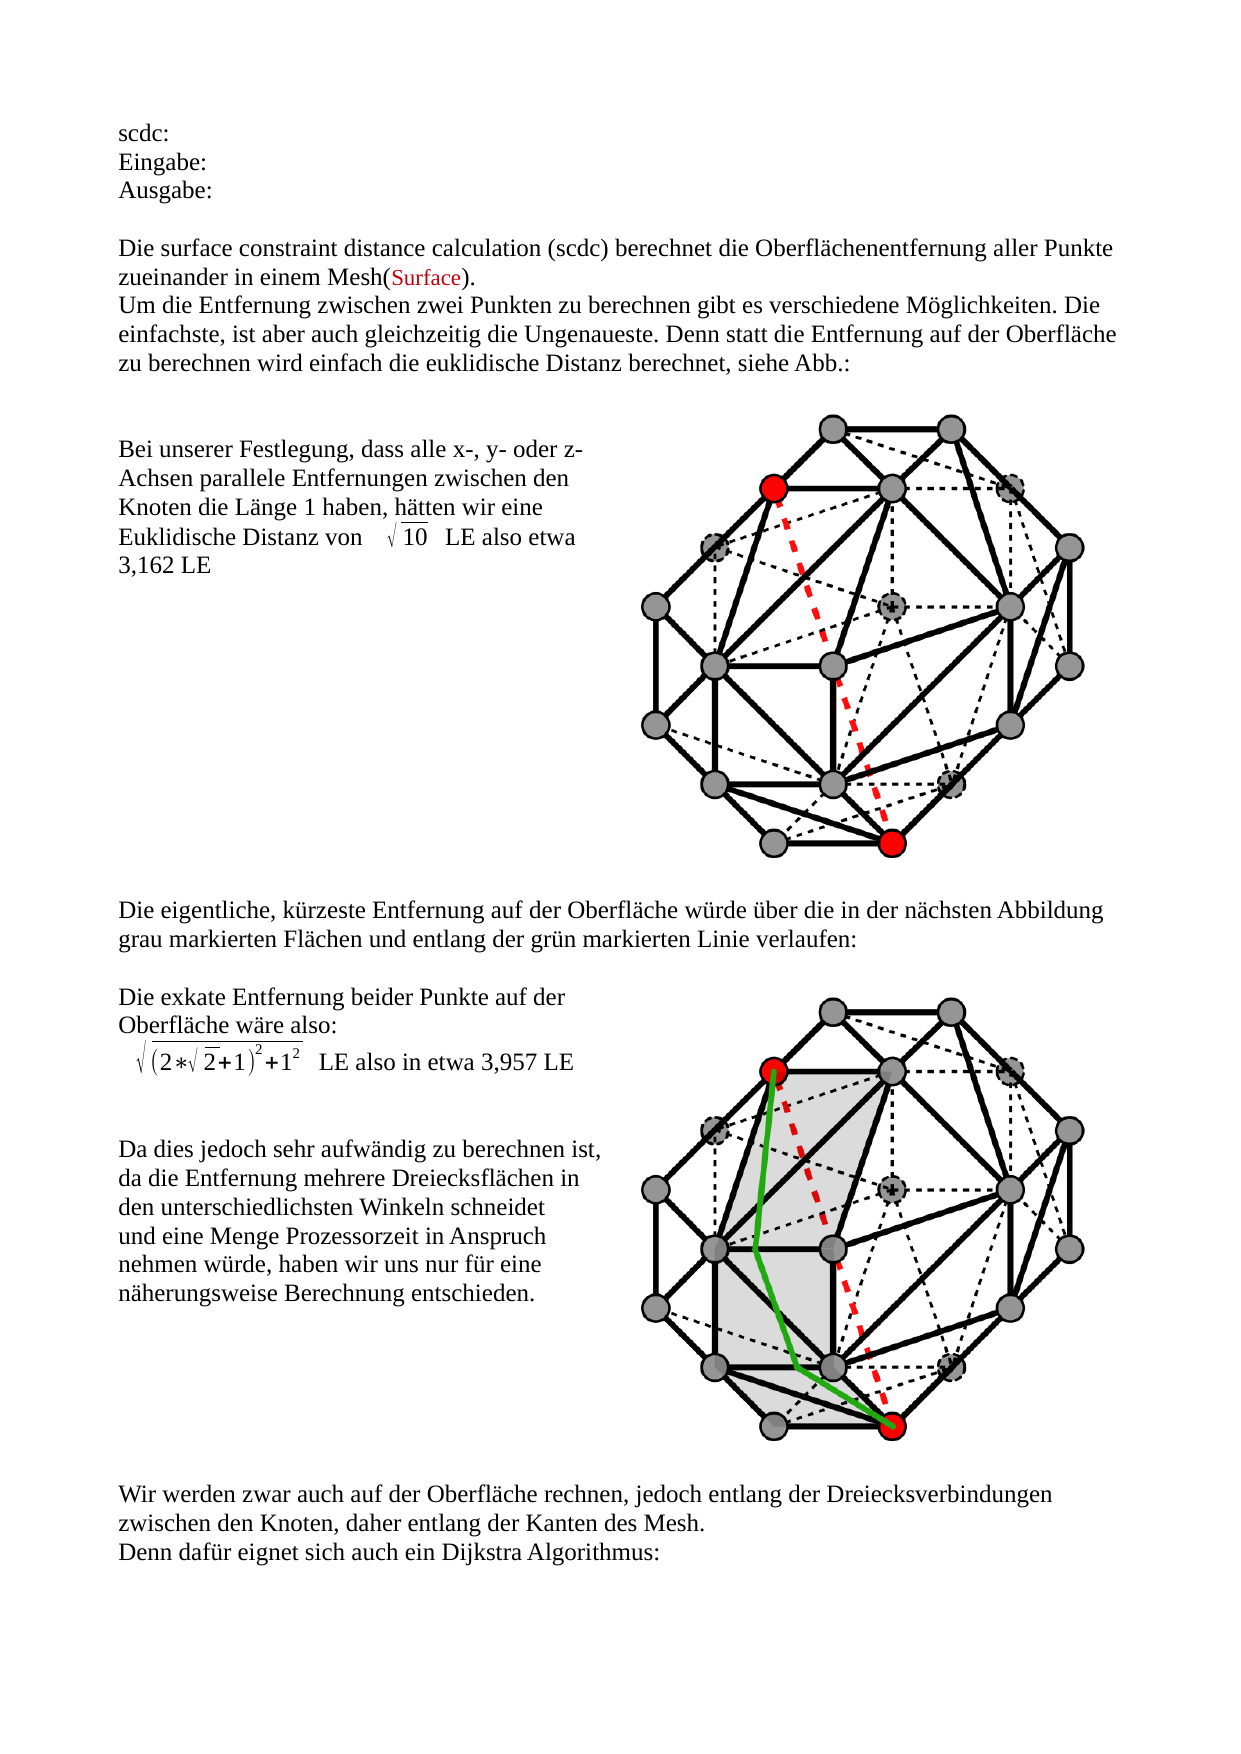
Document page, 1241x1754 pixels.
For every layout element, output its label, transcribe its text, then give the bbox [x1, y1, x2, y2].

text Ausgabe: [118, 176, 1122, 204]
text Die exkate Entfernung beider Punkte auf der Oberfläche wäre also: [118, 982, 607, 1039]
text Bei unserer Festlegung, dass alle x-, y- oder z-Achsen parallele Entfernungen zwischen den Knoten die Länge 1 haben, hätten wir eine Euklidische Distanz von LE also etwa [118, 434, 607, 551]
text Um die Entfernung zwischen zwei Punkten zu berechnen gibt es verschiedene Möglichkeiten. Die einfachste, ist aber auch gleichzeitig die Ungenaueste. Denn statt die Entfernung auf der Oberfläche zu berechnen wird einfach die euklidische Distanz berechnet, siehe Abb.: [118, 291, 1122, 377]
text LE also in etwa 3,957 LE [118, 1039, 607, 1077]
text Da dies jedoch sehr aufwändig zu berechnen ist, da die Entfernung mehrere Dreiecksflächen in den unterschiedlichsten Winkeln schneidet [118, 1134, 607, 1221]
text Die surface constraint distance calculation (scdc) berechnet die Oberflächenentfernung aller Punkte zueinander in einem Mesh(Surface). [118, 233, 1122, 291]
text und eine Menge Prozessorzeit in Anspruch nehmen würde, haben wir uns nur für eine näherungsweise Berechnung entschieden. [118, 1221, 607, 1307]
text Die eigentliche, kürzeste Entfernung auf der Oberfläche würde über die in der nächsten Abbildung grau markierten Flächen und entlang der grün markierten Linie verlaufen: [118, 896, 1122, 953]
text scdc: [118, 118, 1122, 147]
picture [607, 969, 1121, 1473]
picture [607, 386, 1121, 890]
text Denn dafür eignet sich auch ein Dijkstra Algorithmus: [118, 1537, 1122, 1566]
text 3,162 LE [118, 551, 607, 579]
text Wir werden zwar auch auf der Oberfläche rechnen, jedoch entlang der Dreiecksverbindungen zwischen den Knoten, daher entlang der Kanten des Mesh. [118, 1479, 1122, 1537]
text Eingabe: [118, 147, 1122, 176]
